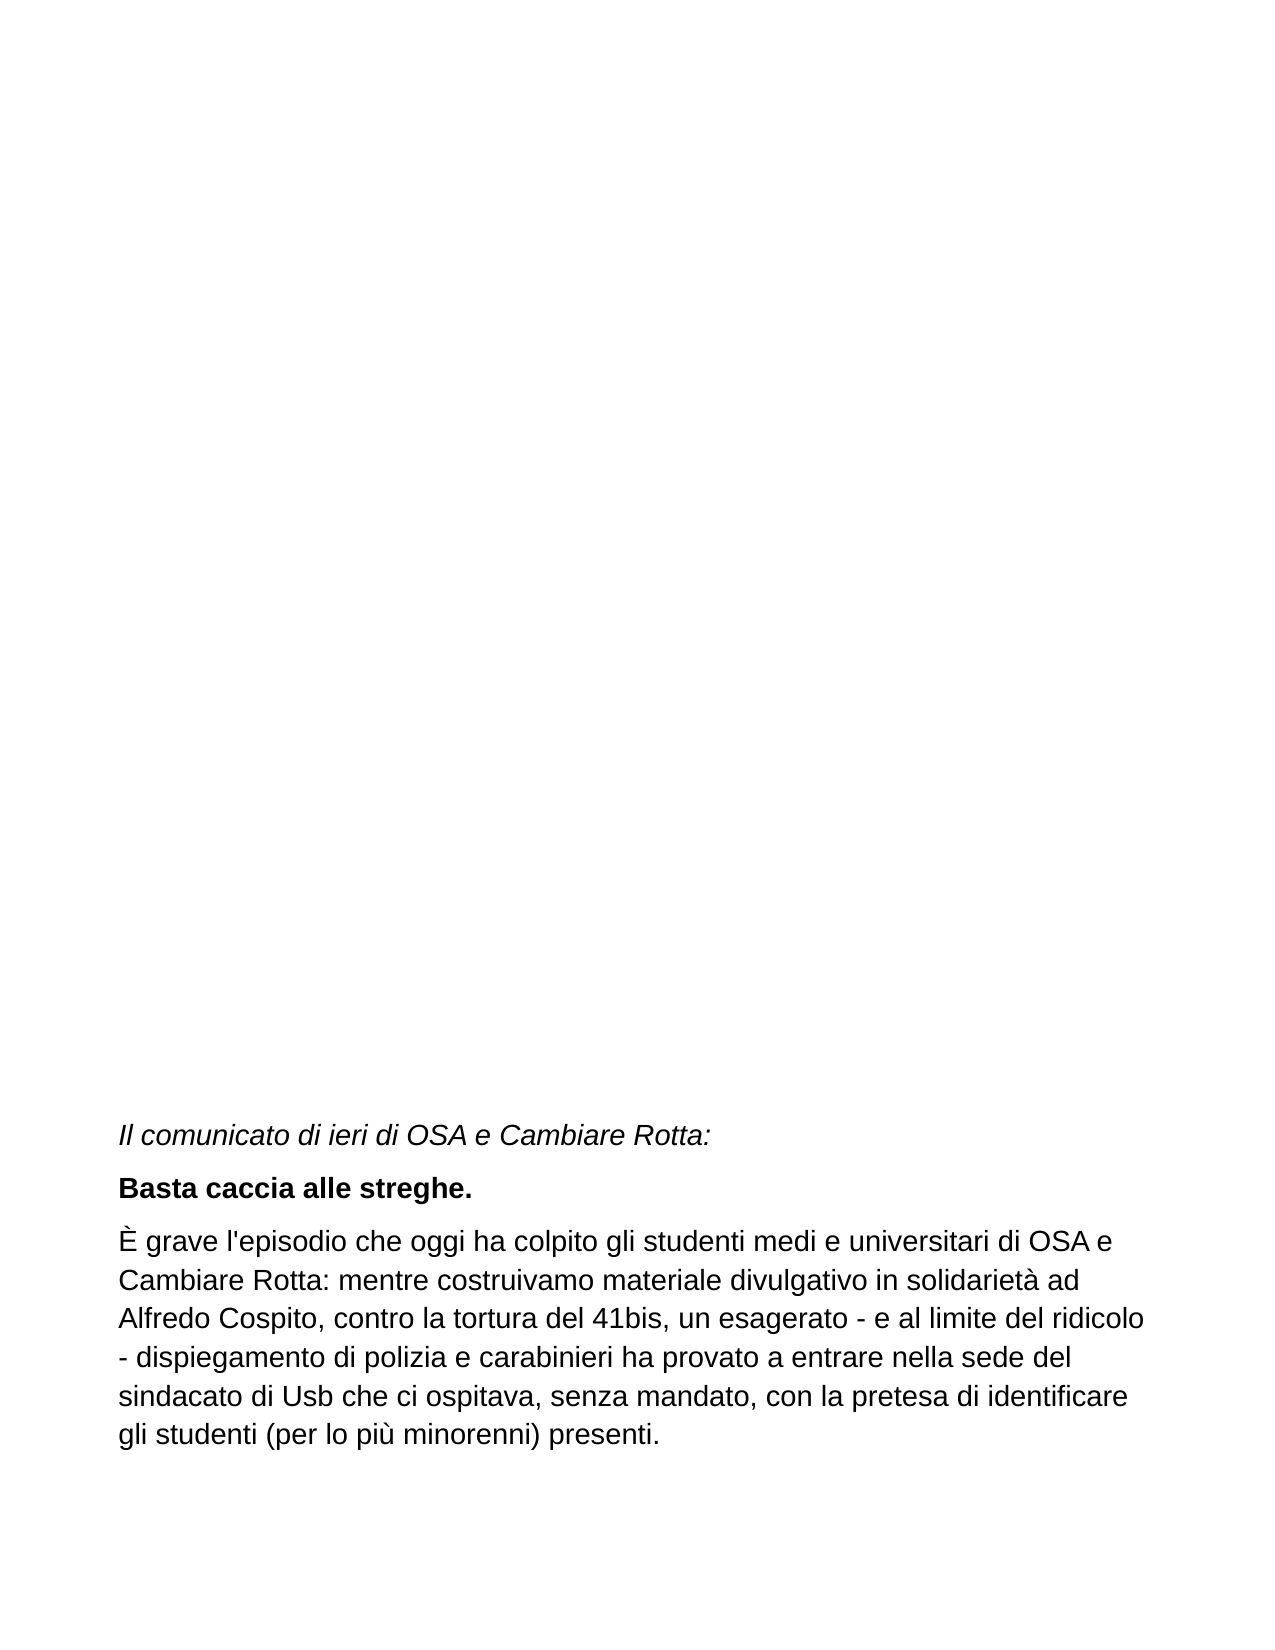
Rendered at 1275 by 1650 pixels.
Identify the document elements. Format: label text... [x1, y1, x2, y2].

text Il comunicato di ieri di OSA e Cambiare Rotta: [118, 1118, 1157, 1152]
text Basta caccia alle streghe. [118, 1171, 1157, 1205]
text È grave l'episodio che oggi ha colpito gli studenti medi e universitari di OSA e Cambiare Rotta: mentre costruivamo materiale divulgativo in solidarietà ad Alfredo Cospito, contro la tortura del 41bis, un esagerato - e al limite del ridicolo - dispiegamento di polizia e carabinieri ha provato a entrare nella sede del sindacato di Usb che ci ospitava, senza mandato, con la pretesa di identificare gli studenti (per lo più minorenni) presenti. [118, 1224, 1157, 1451]
